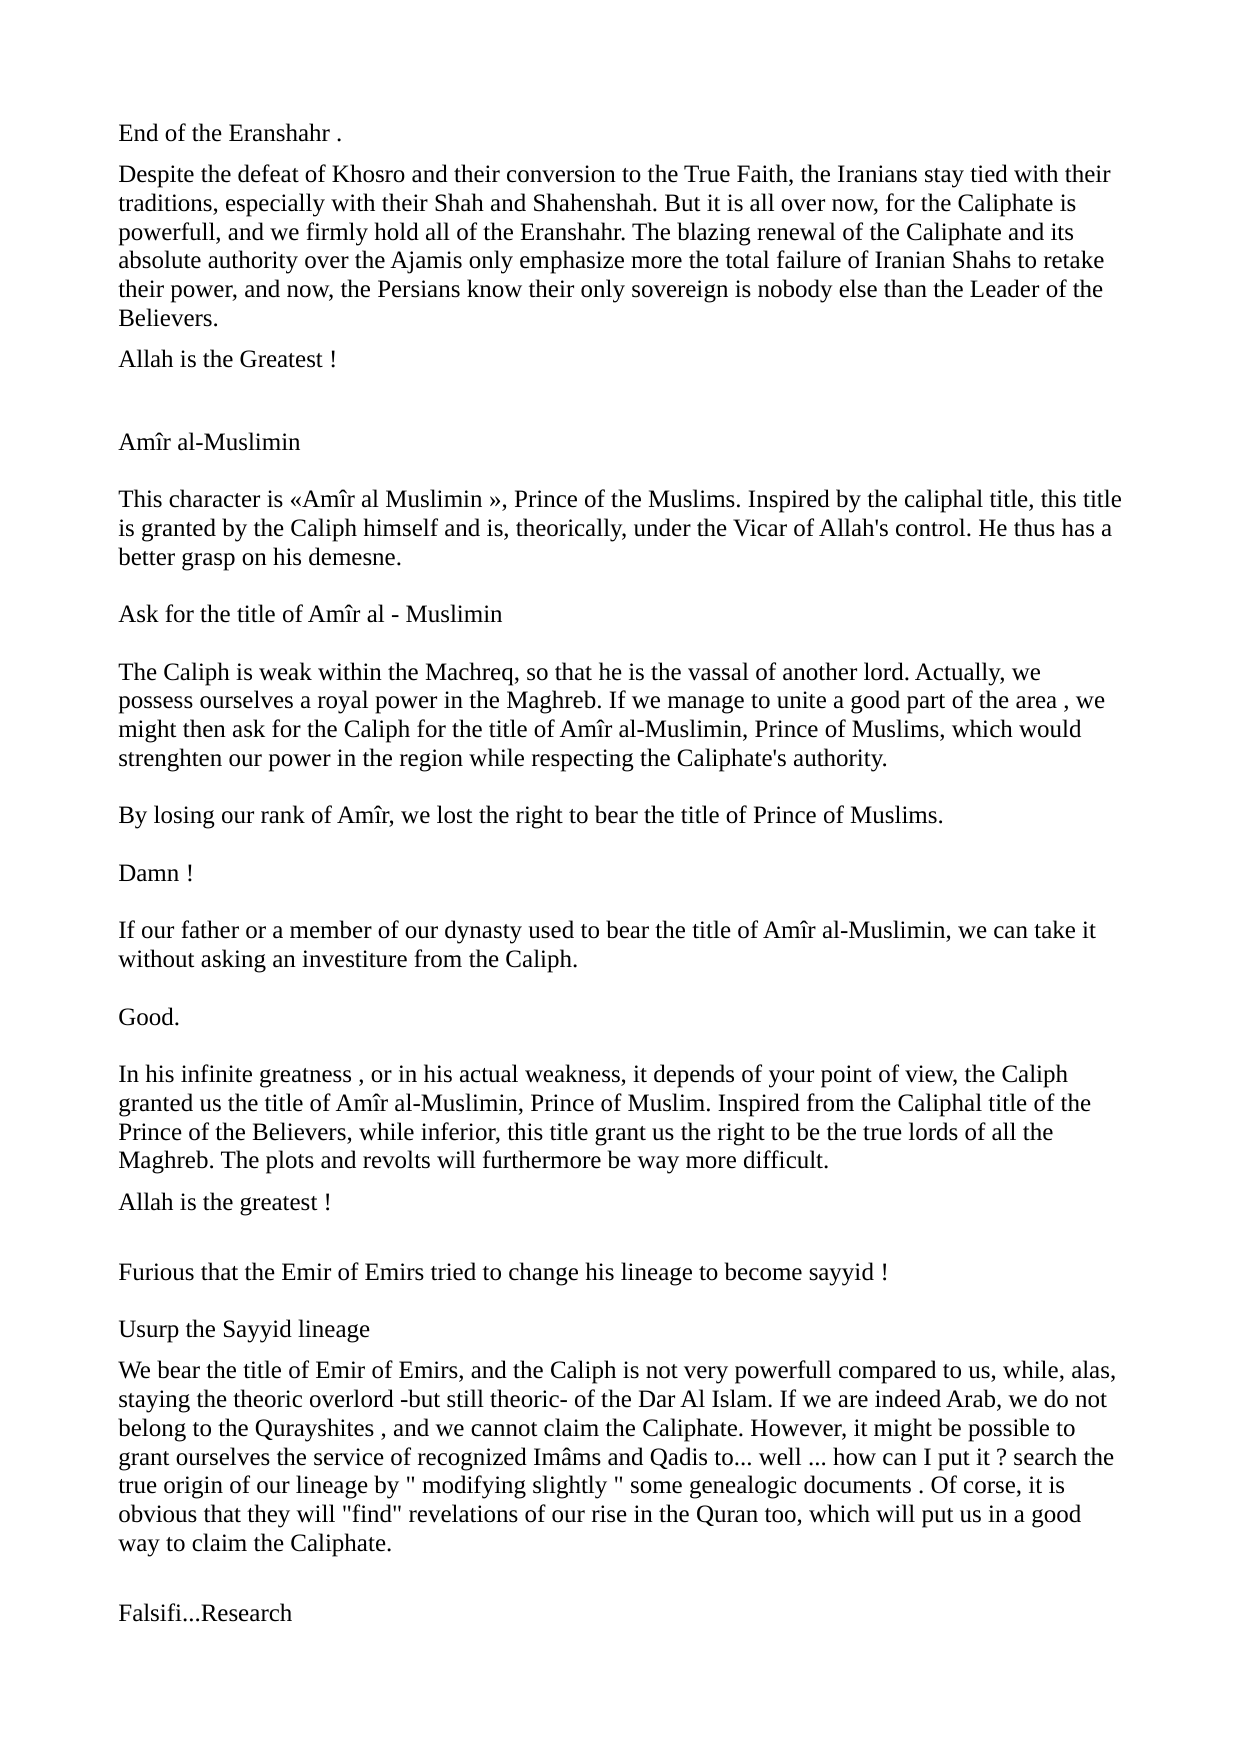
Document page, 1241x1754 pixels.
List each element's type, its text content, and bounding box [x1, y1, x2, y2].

text End of the Eranshahr . [118, 118, 1122, 147]
text Allah is the Greatest ! [118, 344, 1122, 373]
text Amîr al-Muslimin [118, 427, 1122, 456]
text Allah is the greatest ! [118, 1187, 1122, 1216]
text We bear the title of Emir of Emirs, and the Caliph is not very powerfull compared to us, while, alas, staying the theoric overlord -but still theoric- of the Dar Al Islam. If we are indeed Arab, we do not belong to the Qurayshites , and we cannot claim the Caliphate. However, it might be possible to grant ourselves the service of recognized Imâms and Qadis to... well ... how can I put it ? search the true origin of our lineage by " modifying slightly " some genealogic documents . Of corse, it is obvious that they will "find" revelations of our rise in the Quran too, which will put us in a good way to claim the Caliphate. [118, 1356, 1122, 1557]
text Furious that the Emir of Emirs tried to change his lineage to become sayyid ! [118, 1257, 1122, 1286]
text Falsifi...Research [118, 1598, 1122, 1627]
text If our father or a member of our dynasty used to bear the title of Amîr al-Muslimin, we can take it without asking an investiture from the Caliph. [118, 916, 1122, 973]
text In his infinite greatness , or in his actual weakness, it depends of your point of view, the Caliph granted us the title of Amîr al-Muslimin, Prince of Muslim. Inspired from the Caliphal title of the Prince of the Believers, while inferior, this title grant us the right to be the true lords of all the Maghreb. The plots and revolts will furthermore be way more difficult. [118, 1059, 1122, 1174]
text Usurp the Sayyid lineage [118, 1314, 1122, 1343]
text Ask for the title of Amîr al - Muslimin [118, 599, 1122, 628]
text The Caliph is weak within the Machreq, so that he is the vassal of another lord. Actually, we possess ourselves a royal power in the Maghreb. If we manage to unite a good part of the area , we might then ask for the Caliph for the title of Amîr al-Muslimin, Prince of Muslims, which would strenghten our power in the region while respecting the Caliphate's authority. [118, 657, 1122, 772]
text By losing our rank of Amîr, we lost the right to bear the title of Prince of Muslims. [118, 801, 1122, 829]
text Damn ! [118, 858, 1122, 887]
text Good. [118, 1002, 1122, 1031]
text Despite the defeat of Khosro and their conversion to the True Faith, the Iranians stay tied with their traditions, especially with their Shah and Shahenshah. But it is all over now, for the Caliphate is powerfull, and we firmly hold all of the Eranshahr. The blazing renewal of the Caliphate and its absolute authority over the Ajamis only emphasize more the total failure of Iranian Shahs to retake their power, and now, the Persians know their only sovereign is nobody else than the Leader of the Believers. [118, 159, 1122, 332]
text This character is «Amîr al Muslimin », Prince of the Muslims. Inspired by the caliphal title, this title is granted by the Caliph himself and is, theorically, under the Vicar of Allah's control. He thus has a better grasp on his demesne. [118, 484, 1122, 571]
